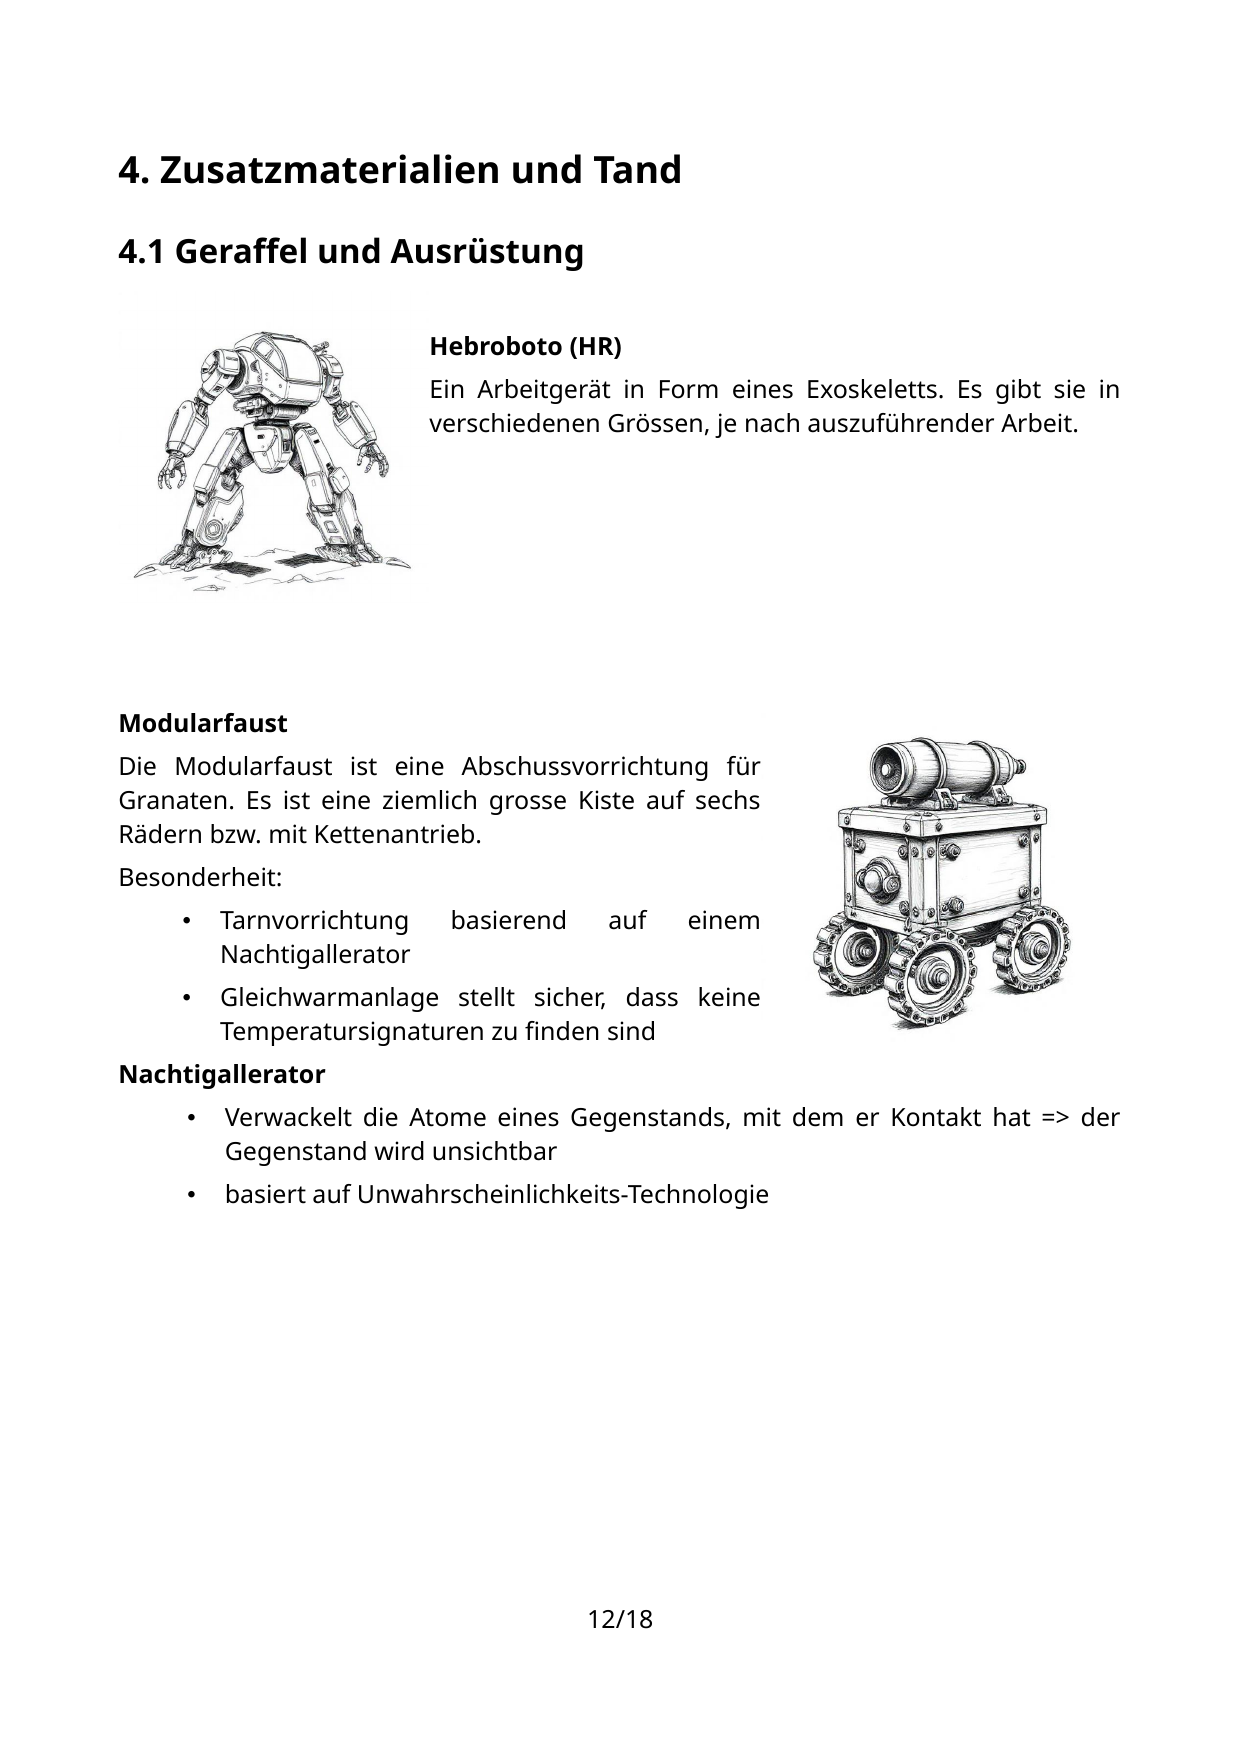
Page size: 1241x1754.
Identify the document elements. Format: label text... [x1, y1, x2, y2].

list Gleichwarmanlage stellt sicher, dass keine Temperatursignaturen zu finden sind [182, 979, 761, 1048]
text Nachtigallerator [118, 1057, 1122, 1091]
subtitle 4.1 Geraffel und Ausrüstung [118, 227, 1122, 273]
list basiert auf Unwahrscheinlichkeits-Technologie [187, 1176, 1122, 1211]
text Die Modularfaust ist eine Abschussvorrichtung für Granaten. Es ist eine ziemlich grosse Kiste auf sechs Rädern bzw. mit Kettenantrieb. [118, 749, 761, 851]
picture [118, 291, 430, 603]
text Modularfaust [118, 706, 761, 740]
text [1112, 860, 1122, 894]
subtitle 4. Zusatzmaterialien und Tand [118, 143, 1122, 194]
picture [761, 704, 1112, 1055]
text [1112, 706, 1122, 740]
list Tarnvorrichtung basierend auf einem Nachtigallerator [182, 903, 761, 971]
text Besonderheit: [118, 860, 761, 894]
list Verwackelt die Atome eines Gegenstands, mit dem er Kontakt hat => der Gegenstand wird unsichtbar [187, 1099, 1122, 1168]
text Ein Arbeitgerät in Form eines Exoskeletts. Es gibt sie in verschiedenen Grössen, je nach auszuführender Arbeit. [430, 371, 1122, 439]
text Hebroboto (HR) [430, 328, 1122, 362]
